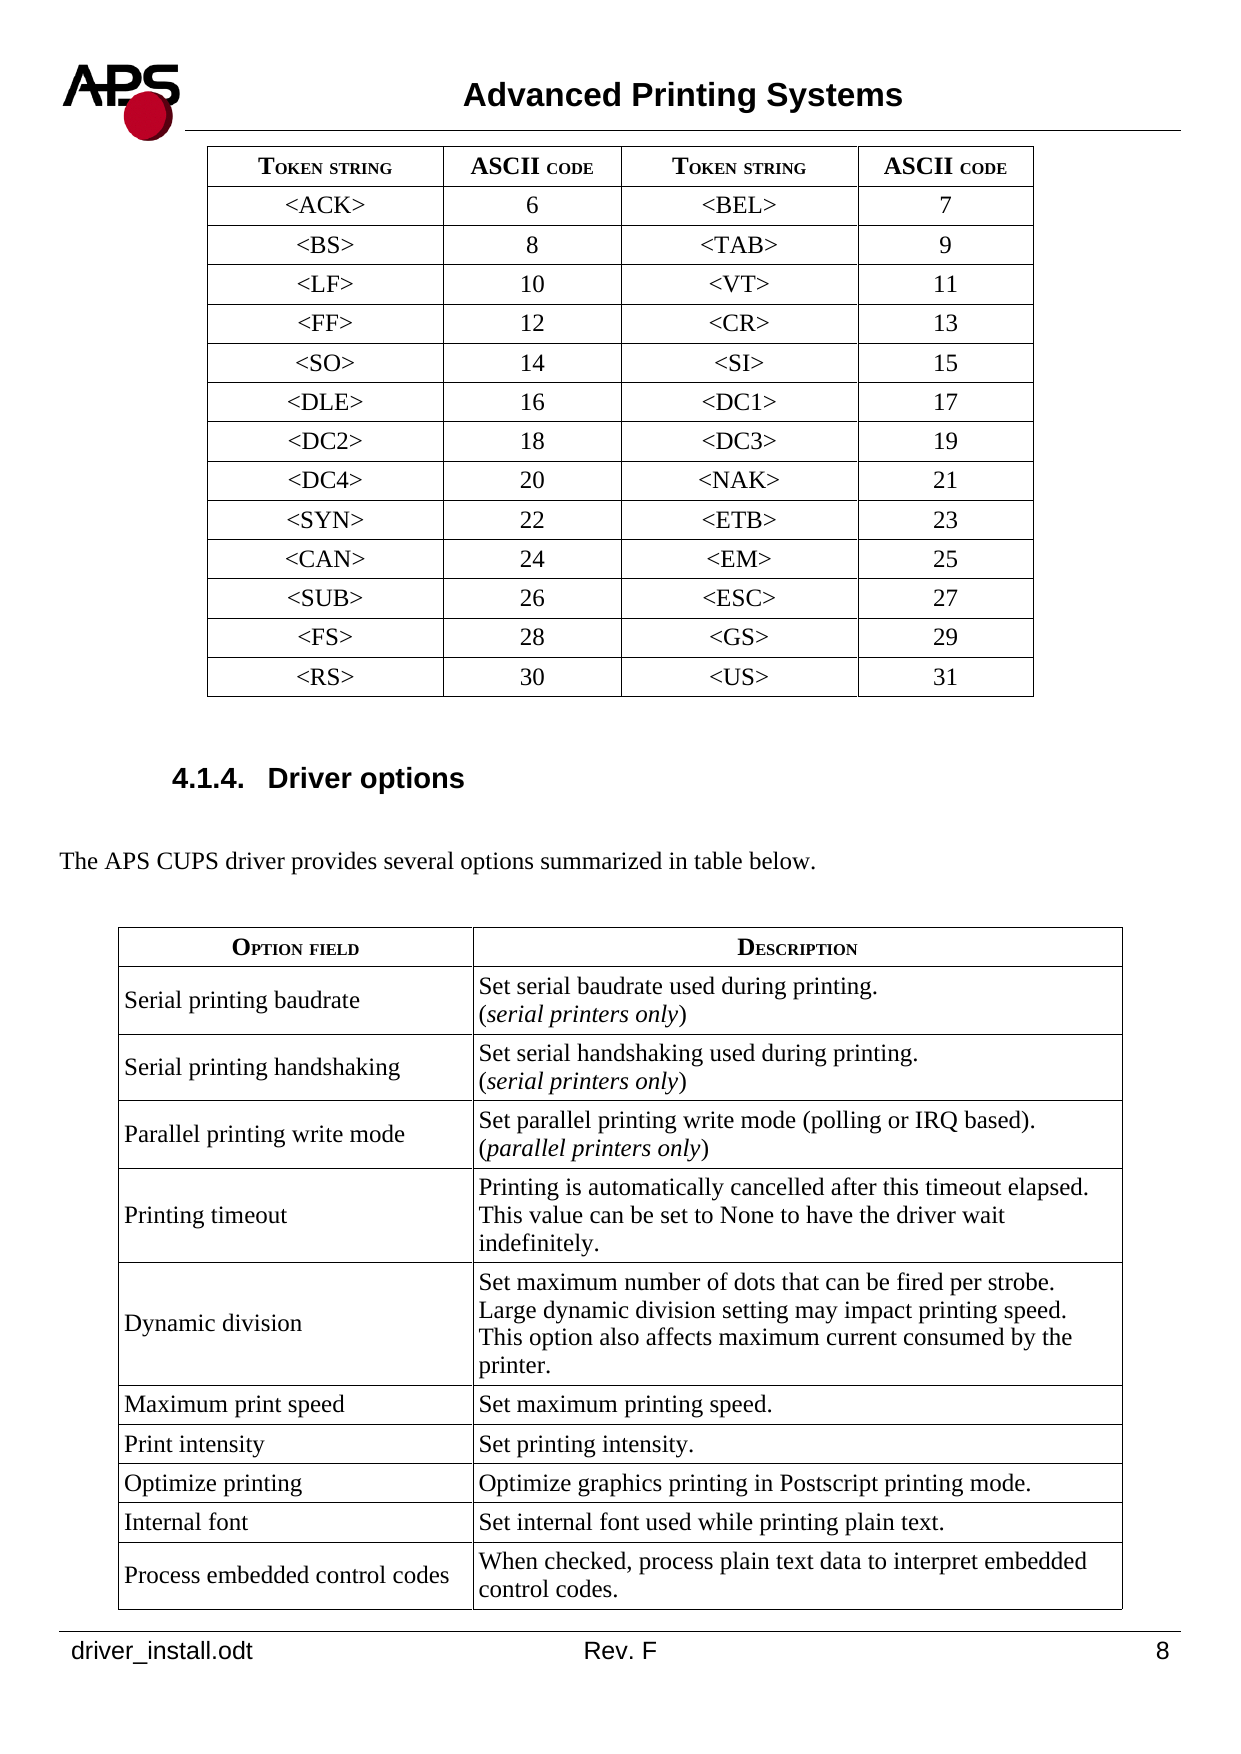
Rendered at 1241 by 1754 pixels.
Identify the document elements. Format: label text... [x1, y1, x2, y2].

table_cell <NAK> [622, 462, 857, 500]
table_cell <DC3> [622, 422, 857, 461]
table_cell 23 [859, 501, 1033, 539]
table_cell <GS> [622, 619, 857, 657]
table_cell 27 [859, 579, 1033, 618]
table_cell 14 [444, 344, 621, 382]
picture [59, 59, 186, 147]
table_cell Set serial handshaking used during printing. (serial printers only) [474, 1035, 1122, 1100]
table_cell <ESC> [622, 579, 857, 618]
table_cell 28 [444, 619, 621, 657]
table_cell Set printing intensity. [474, 1425, 1122, 1463]
table_cell <US> [622, 658, 857, 696]
table_cell <SYN> [208, 501, 443, 539]
table_cell <ETB> [622, 501, 857, 539]
table_cell Parallel printing write mode [119, 1101, 472, 1168]
table_cell 9 [859, 226, 1033, 264]
table_cell 19 [859, 422, 1033, 461]
table_cell <VT> [622, 265, 857, 304]
table_cell <ACK> [208, 187, 443, 225]
table_cell When checked, process plain text data to interpret embedded control codes. [474, 1543, 1122, 1609]
text The APS CUPS driver provides several options summarized in table below. [59, 847, 1181, 874]
table_cell <DC4> [208, 462, 443, 500]
table_cell Maximum print speed [119, 1386, 472, 1424]
table_cell Process embedded control codes [119, 1543, 472, 1609]
table_cell Set maximum printing speed. [474, 1386, 1122, 1424]
table_cell Set internal font used while printing plain text. [474, 1503, 1122, 1542]
table_cell 26 [444, 579, 621, 618]
table_cell Printing is automatically cancelled after this timeout elapsed. This value can be set to None to have the driver wait indefinitely. [474, 1169, 1122, 1262]
table_cell 12 [444, 305, 621, 343]
table_cell 30 [444, 658, 621, 696]
table_cell Internal font [119, 1503, 472, 1542]
table_cell 10 [444, 265, 621, 304]
table_cell <CR> [622, 305, 857, 343]
table_cell 17 [859, 383, 1033, 421]
table_cell 22 [444, 501, 621, 539]
table_cell <BS> [208, 226, 443, 264]
table_cell 13 [859, 305, 1033, 343]
table_cell <EM> [622, 540, 857, 578]
table_cell 29 [859, 619, 1033, 657]
table_cell <CAN> [208, 540, 443, 578]
table_cell 15 [859, 344, 1033, 382]
table_cell <FS> [208, 619, 443, 657]
table_cell Optimize graphics printing in Postscript printing mode. [474, 1464, 1122, 1502]
table_cell Print intensity [119, 1425, 472, 1463]
table_cell <DC1> [622, 383, 857, 421]
table_cell 7 [859, 187, 1033, 225]
table_cell 18 [444, 422, 621, 461]
table_cell <SI> [622, 344, 857, 382]
table_cell Set serial baudrate used during printing. (serial printers only) [474, 967, 1122, 1034]
table_cell 6 [444, 187, 621, 225]
table_header Option field [119, 928, 472, 966]
table_header ASCII code [859, 147, 1033, 186]
table_header Token string [622, 147, 857, 186]
table_cell Serial printing handshaking [119, 1035, 472, 1100]
table_cell <DLE> [208, 383, 443, 421]
table_cell <SUB> [208, 579, 443, 618]
table_cell <SO> [208, 344, 443, 382]
table_cell Optimize printing [119, 1464, 472, 1502]
table_cell 11 [859, 265, 1033, 304]
table_cell <FF> [208, 305, 443, 343]
table_cell 21 [859, 462, 1033, 500]
table_cell 25 [859, 540, 1033, 578]
table_cell 20 [444, 462, 621, 500]
subtitle Driver options [172, 762, 1181, 794]
table_cell 8 [444, 226, 621, 264]
table_cell <DC2> [208, 422, 443, 461]
table_cell <TAB> [622, 226, 857, 264]
table_header Token string [208, 147, 443, 186]
table_cell <LF> [208, 265, 443, 304]
table_cell Set maximum number of dots that can be fired per strobe. Large dynamic division setting may impact printing speed. This option also affects maximum current consumed by the printer. [474, 1263, 1122, 1385]
table_cell Printing timeout [119, 1169, 472, 1262]
table_cell Dynamic division [119, 1263, 472, 1385]
table_header ASCII code [444, 147, 621, 186]
table_cell 24 [444, 540, 621, 578]
table_cell 16 [444, 383, 621, 421]
table_cell Serial printing baudrate [119, 967, 472, 1034]
table_cell 31 [859, 658, 1033, 696]
table_cell Set parallel printing write mode (polling or IRQ based). (parallel printers only) [474, 1101, 1122, 1168]
table_header Description [474, 928, 1122, 966]
table_cell <RS> [208, 658, 443, 696]
table_cell <BEL> [622, 187, 857, 225]
